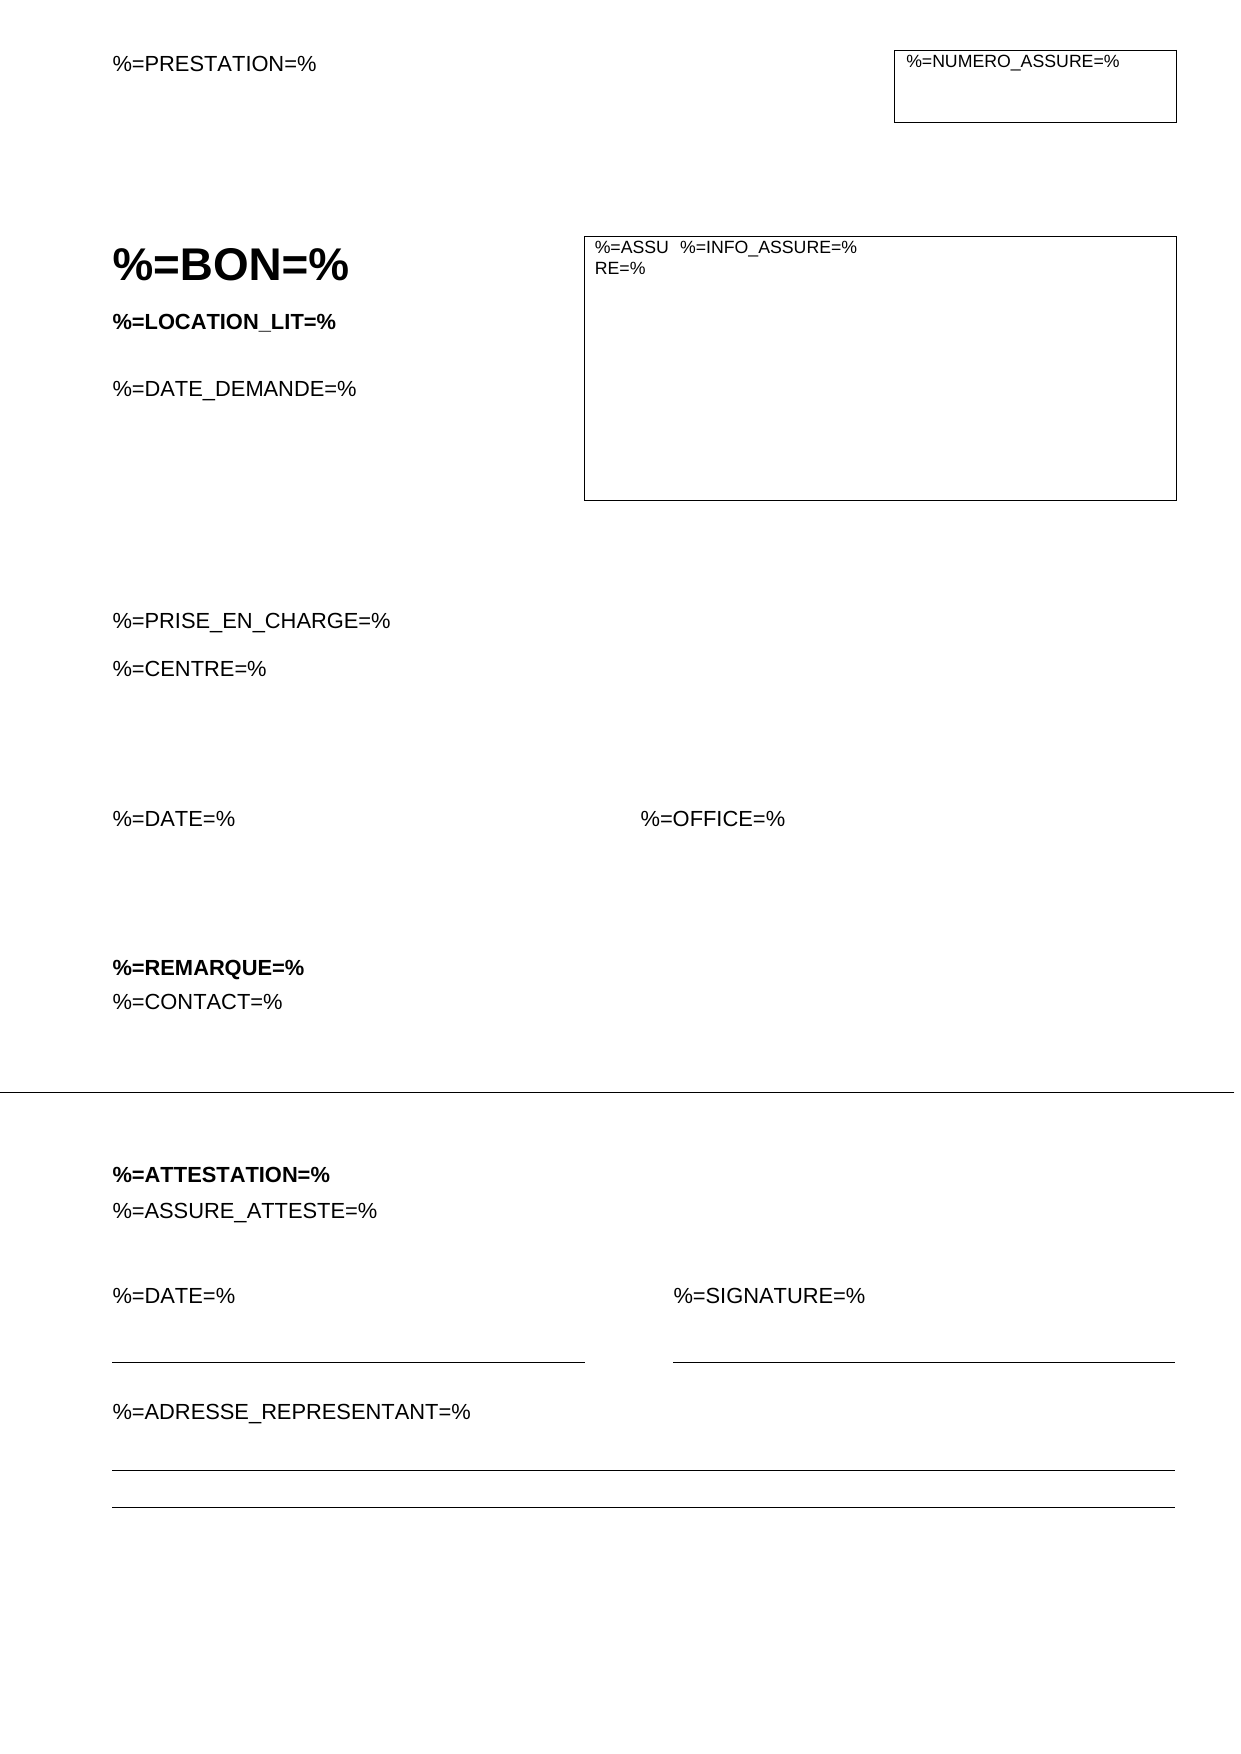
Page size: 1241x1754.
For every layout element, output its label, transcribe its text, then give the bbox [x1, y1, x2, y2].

table_header %=ASSURE=% [585, 237, 673, 290]
table_header %=DATE=% [112, 1283, 585, 1362]
table_cell %=LOCATION_LIT=% %=DATE_DEMANDE=% [101, 290, 584, 500]
table_header %=INFO_ASSURE=% [673, 237, 1176, 290]
table_cell [112, 1471, 1175, 1507]
text %=PRISE_EN_CHARGE=% [112, 608, 1175, 633]
table_cell %=OFFICE=% [629, 806, 1175, 932]
table_header %=SIGNATURE=% [673, 1283, 1175, 1362]
text %=CONTACT=% [112, 989, 1175, 1014]
table_header [112, 1435, 1175, 1470]
table_header %=NUMERO_ASSURE=% [895, 51, 1176, 122]
text %=ADRESSE_REPRESENTANT=% [112, 1399, 1175, 1424]
table_header %=PRESTATION=% [101, 50, 894, 122]
table_cell %=DATE=% [101, 806, 629, 932]
table_header %=CENTRE=% [101, 656, 629, 806]
table_header [585, 1283, 673, 1362]
text %=ASSURE_ATTESTE=% [112, 1198, 1175, 1223]
table_header %=BON=% [101, 236, 584, 290]
table_cell [585, 290, 1176, 500]
table_header [629, 656, 1175, 806]
text %=REMARQUE=% [112, 954, 1175, 979]
text %=ATTESTATION=% [112, 1162, 1175, 1187]
